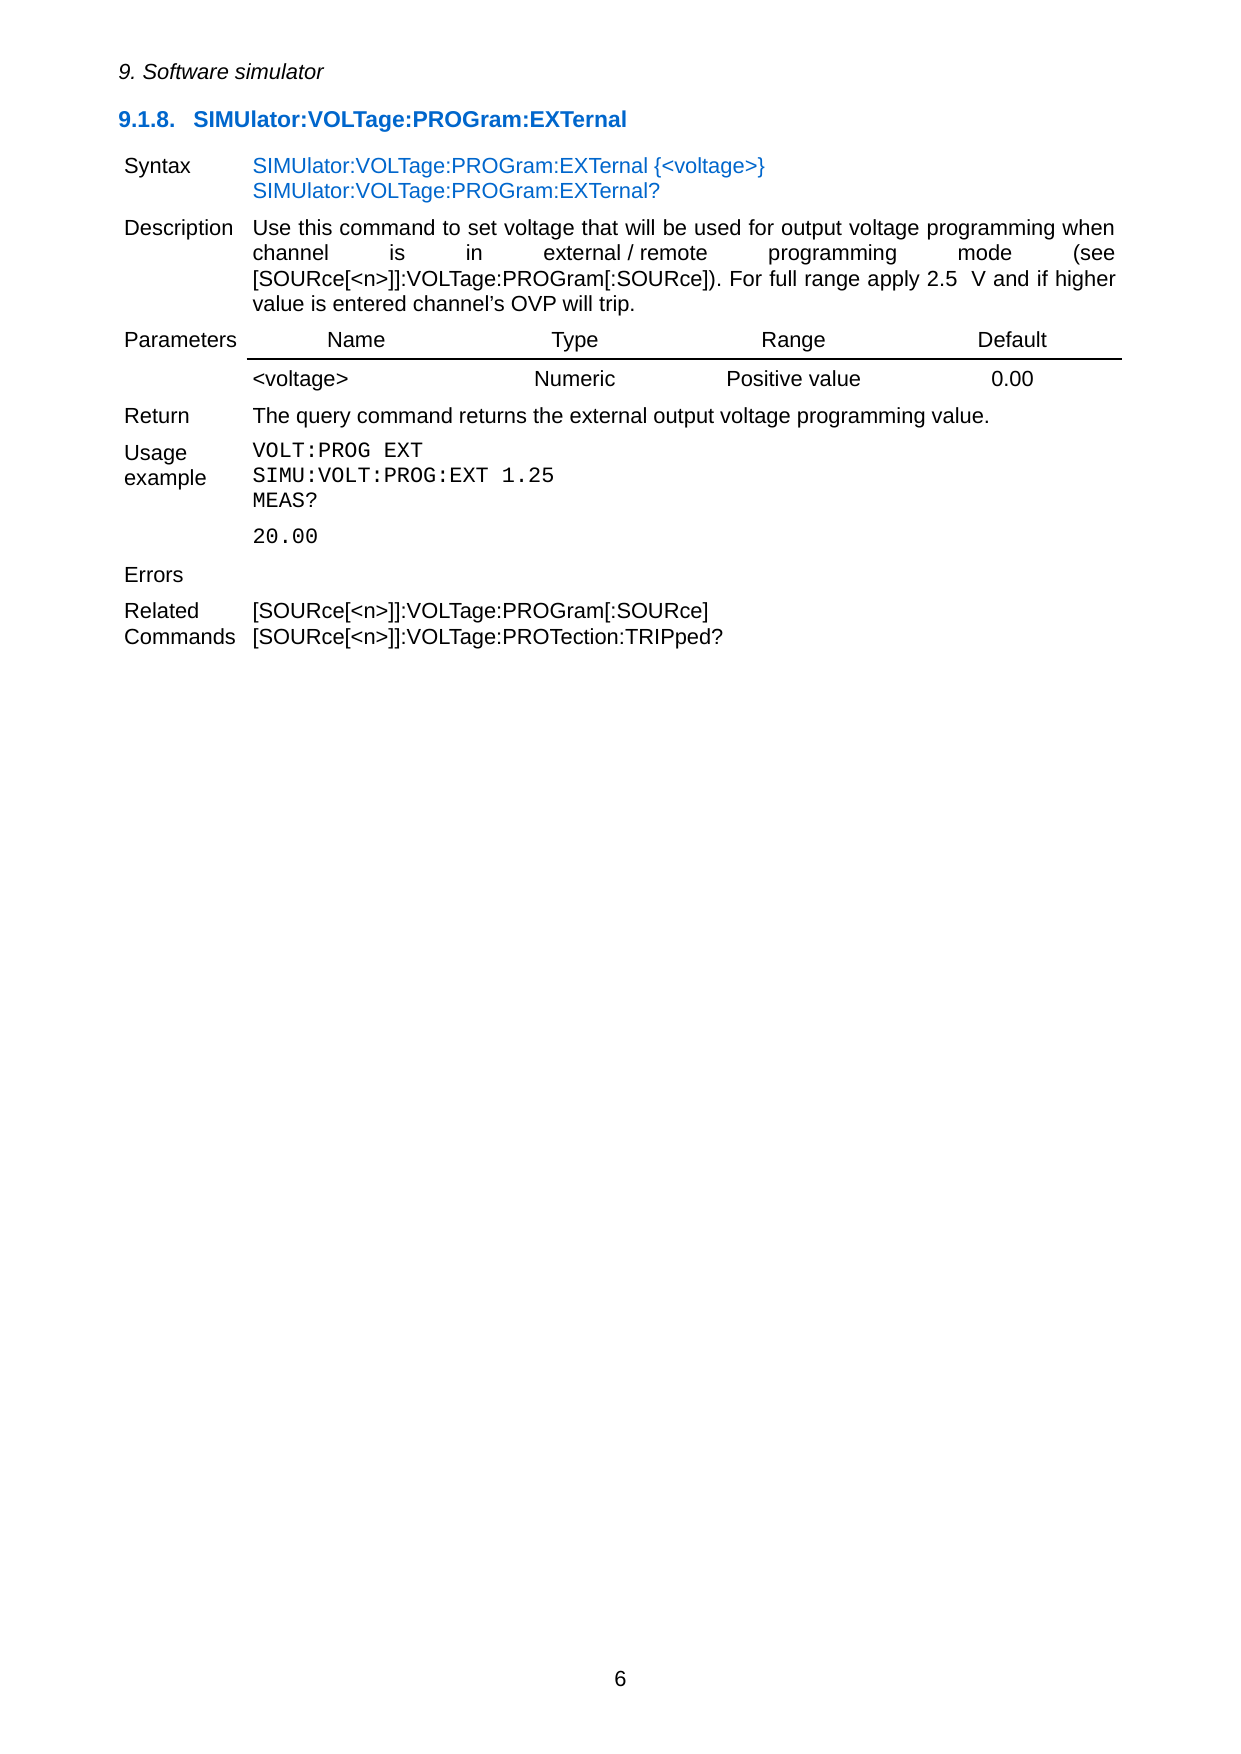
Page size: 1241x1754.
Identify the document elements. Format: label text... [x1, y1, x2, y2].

table_cell VOLT:PROG EXT SIMU:VOLT:PROG:EXT 1.25 MEAS? 20.00 [247, 434, 1122, 556]
table_cell <voltage> [247, 360, 465, 397]
table_cell Default [903, 322, 1122, 358]
table_cell Parameters [118, 322, 247, 397]
table_cell Errors [118, 556, 247, 593]
table_cell Description [118, 209, 247, 322]
table_cell Numeric [465, 360, 684, 397]
subtitle SIMUlator:VOLTage:PROGram:EXTernal [118, 106, 1122, 133]
table_cell Related Commands [118, 593, 247, 654]
table_cell 0.00 [903, 360, 1122, 397]
table_cell Range [684, 322, 903, 358]
table_cell Positive value [684, 360, 903, 397]
table_cell Name [247, 322, 465, 358]
table_header Syntax [118, 148, 247, 209]
table_cell The query command returns the external output voltage programming value. [247, 397, 1122, 434]
table_cell Return [118, 397, 247, 434]
table_cell [247, 556, 1122, 593]
table_cell Use this command to set voltage that will be used for output voltage programming when channel is in external / remote programming mode (see [SOURce[<n>]]:VOLTage:PROGram[:SOURce]). For full range apply 2.5 V and if higher value is entered channel’s OVP will trip. [247, 209, 1122, 322]
table_cell Type [465, 322, 684, 358]
table_header SIMUlator:VOLTage:PROGram:EXTernal {<voltage>} SIMUlator:VOLTage:PROGram:EXTernal? [247, 148, 1122, 209]
table_cell Usage example [118, 434, 247, 556]
table_cell [SOURce[<n>]]:VOLTage:PROGram[:SOURce] [SOURce[<n>]]:VOLTage:PROTection:TRIPped? [247, 593, 1122, 654]
